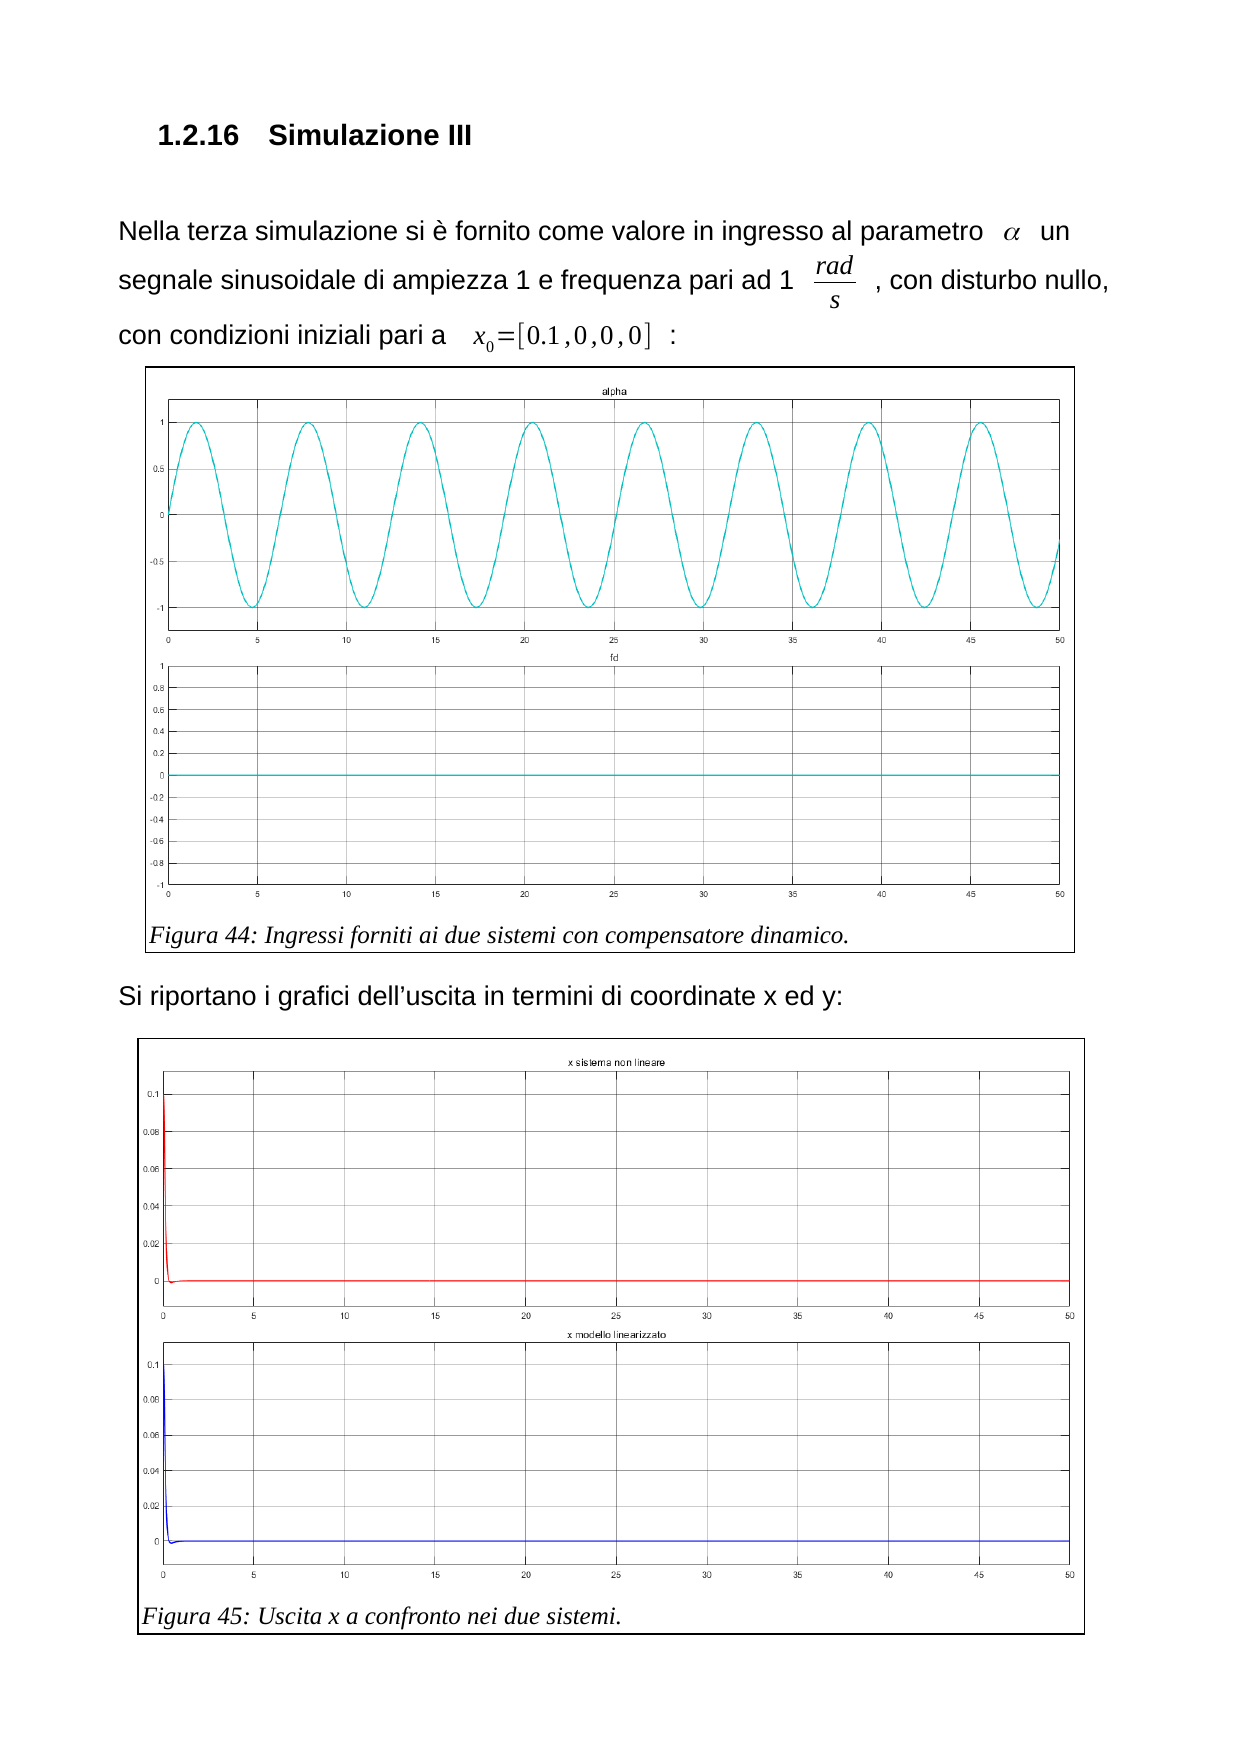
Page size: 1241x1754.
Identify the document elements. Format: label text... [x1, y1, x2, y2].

text Figura 45: Uscita x a confronto nei due sistemi. [142, 1596, 1081, 1630]
picture [148, 383, 1071, 915]
subtitle Simulazione III [118, 118, 1122, 152]
text Nella terza simulazione si è fornito come valore in ingresso al parametroun segnale sinusoidale di ampiezza 1 e frequenza pari ad 1, con disturbo nullo, con condizioni iniziali pari a : [118, 215, 1122, 355]
text Figura 44: Ingressi forniti ai due sistemi con compensatore dinamico. [149, 915, 1071, 949]
picture [141, 1054, 1081, 1596]
text Si riportano i grafici dell’uscita in termini di coordinate x ed y: [118, 980, 1122, 1011]
